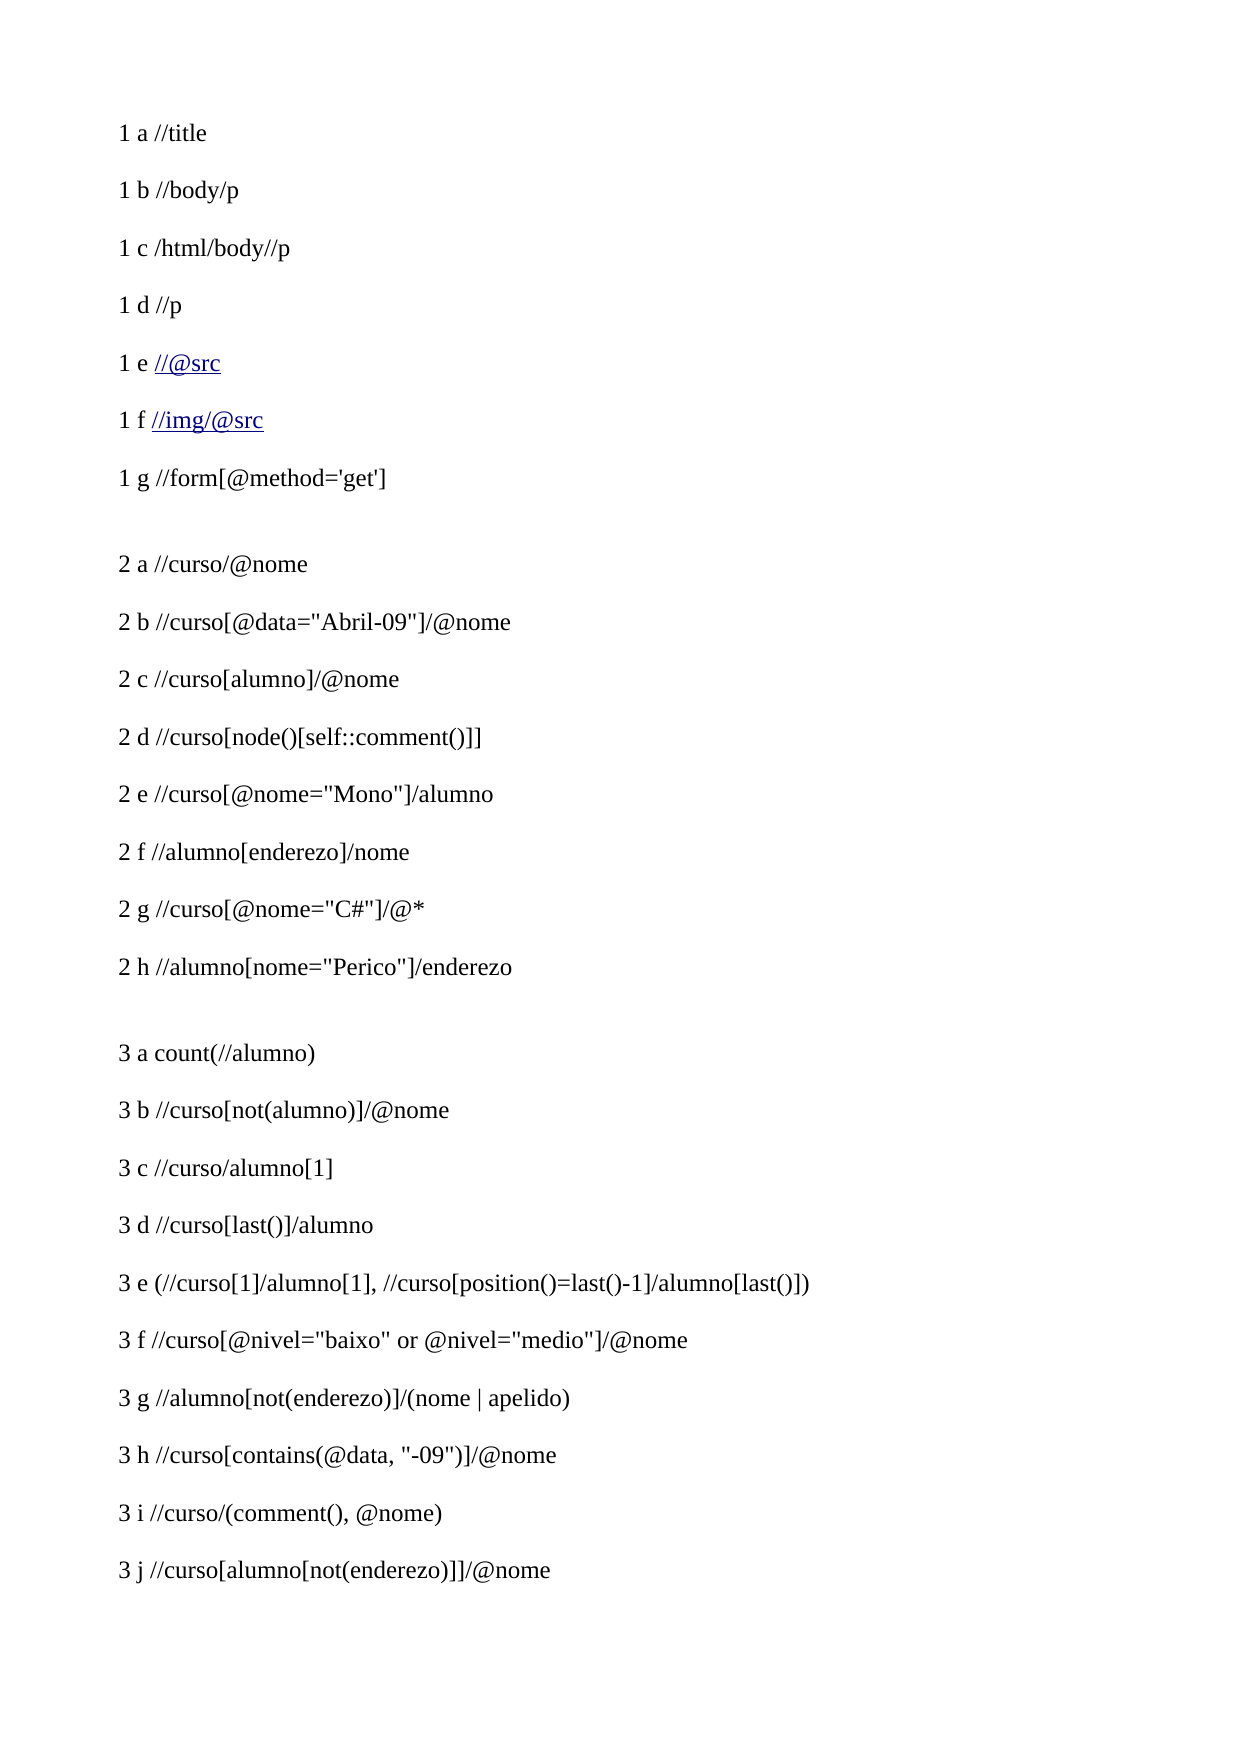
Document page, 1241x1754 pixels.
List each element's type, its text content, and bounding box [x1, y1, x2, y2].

text 3 h //curso[contains(@data, "-09")]/@nome [118, 1441, 1122, 1469]
text 1 b //body/p [118, 176, 1122, 204]
text 1 c /html/body//p [118, 233, 1122, 262]
text 3 f //curso[@nivel="baixo" or @nivel="medio"]/@nome [118, 1326, 1122, 1354]
text 3 i //curso/(comment(), @nome) [118, 1498, 1122, 1527]
text 3 j //curso[alumno[not(enderezo)]]/@nome [118, 1556, 1122, 1584]
text 1 a //title [118, 118, 1122, 147]
text 2 c //curso[alumno]/@nome [118, 664, 1122, 693]
text 1 g //form[@method='get'] [118, 463, 1122, 492]
text 2 g //curso[@nome="C#"]/@* [118, 894, 1122, 923]
text 1 f //img/@src [118, 406, 1122, 434]
text 1 e //@src [118, 348, 1122, 377]
text 2 f //alumno[enderezo]/nome [118, 837, 1122, 866]
text 3 c //curso/alumno[1] [118, 1153, 1122, 1182]
text 2 h //alumno[nome="Perico"]/enderezo [118, 952, 1122, 981]
text 3 b //curso[not(alumno)]/@nome [118, 1096, 1122, 1124]
text 1 d //p [118, 291, 1122, 319]
text 2 d //curso[node()[self::comment()]] [118, 722, 1122, 751]
text 2 a //curso/@nome [118, 549, 1122, 578]
text 2 b //curso[@data="Abril-09"]/@nome [118, 607, 1122, 636]
text 2 e //curso[@nome="Mono"]/alumno [118, 779, 1122, 808]
text 3 e (//curso[1]/alumno[1], //curso[position()=last()-1]/alumno[last()]) [118, 1268, 1122, 1297]
text 3 a count(//alumno) [118, 1038, 1122, 1067]
text 3 g //alumno[not(enderezo)]/(nome | apelido) [118, 1383, 1122, 1412]
text 3 d //curso[last()]/alumno [118, 1211, 1122, 1239]
